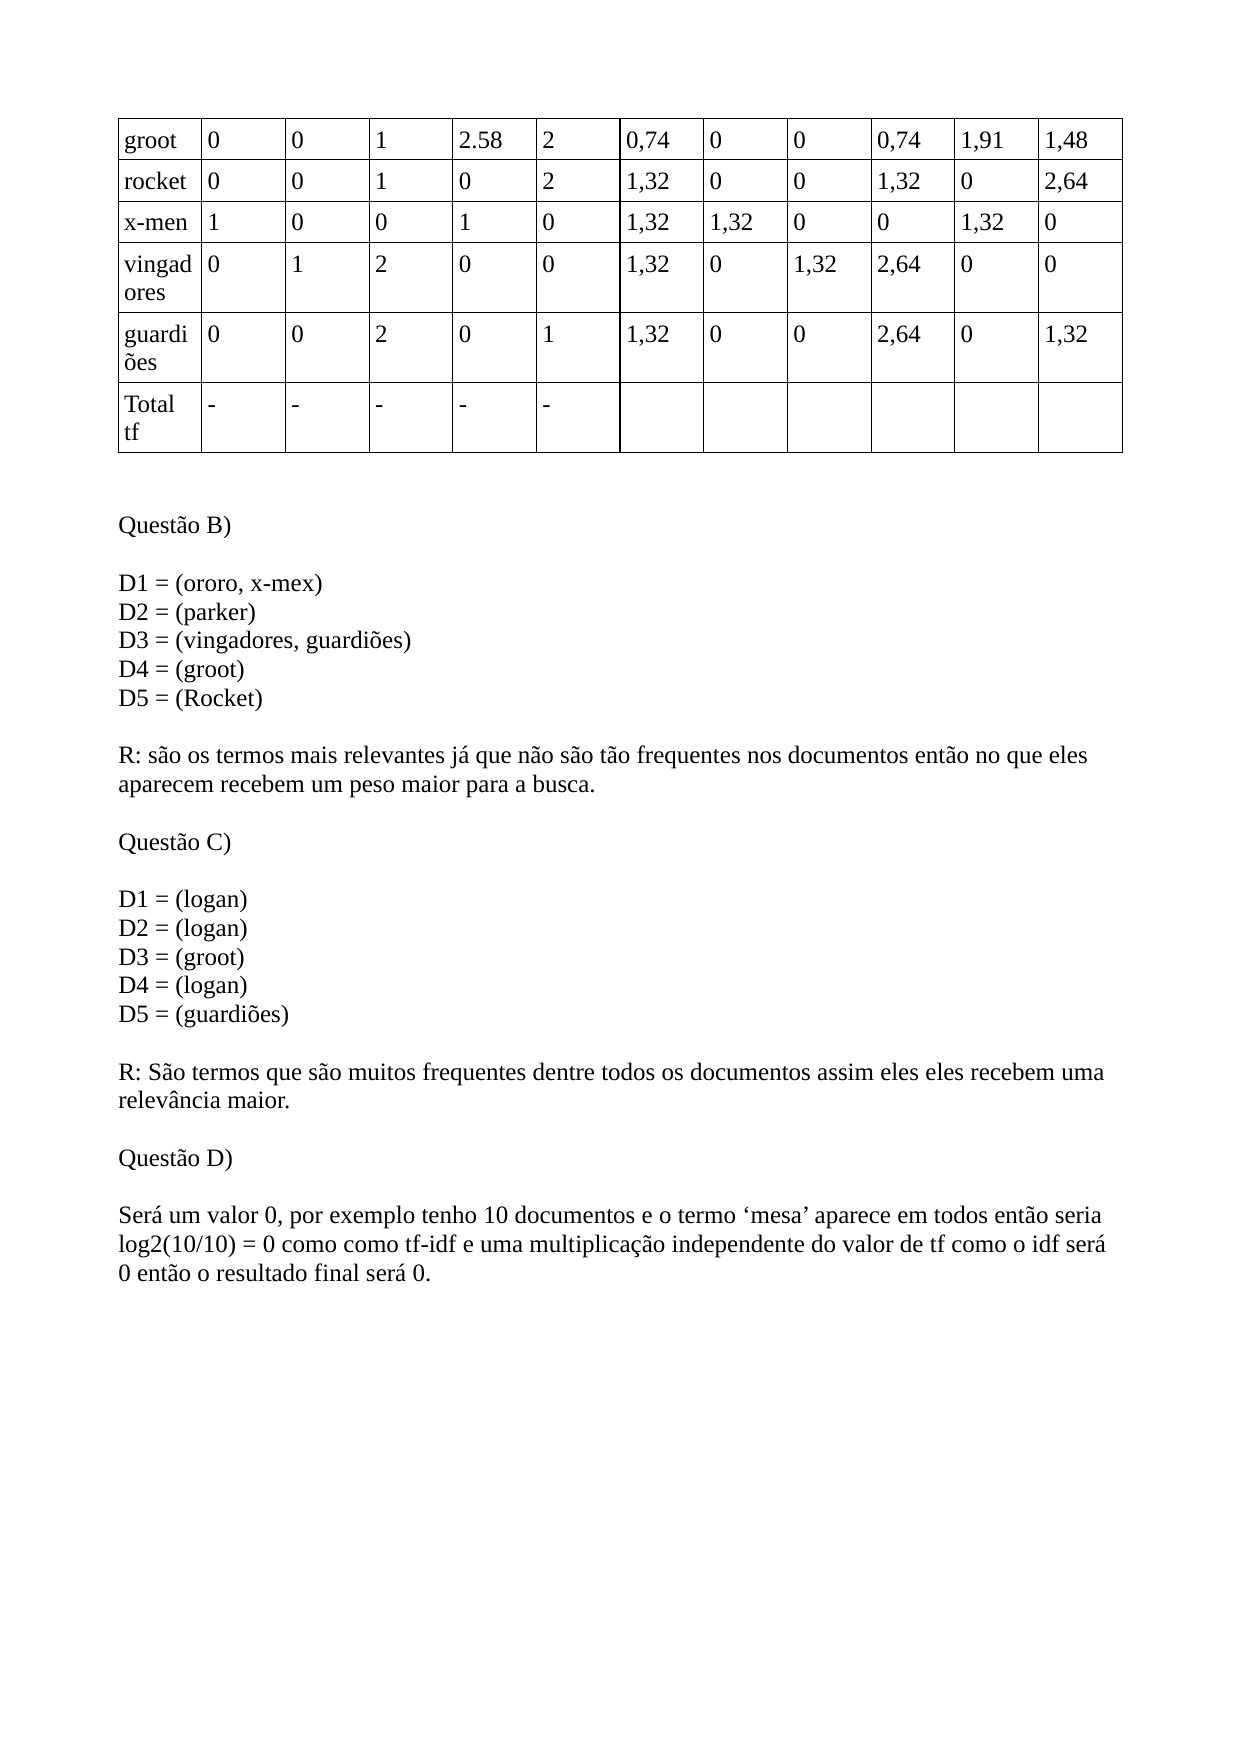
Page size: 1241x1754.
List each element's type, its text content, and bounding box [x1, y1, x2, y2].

table_cell - [537, 383, 619, 452]
table_cell 0 [286, 313, 369, 382]
text D5 = (guardiões) [118, 999, 1122, 1028]
table_cell 1,91 [955, 119, 1038, 159]
table_cell [704, 383, 787, 452]
table_cell 0 [370, 202, 452, 242]
table_cell 0 [955, 160, 1038, 201]
table_cell 2 [537, 119, 619, 159]
text D1 = (ororo, x-mex) [118, 568, 1122, 597]
table_cell 0 [704, 160, 787, 201]
table_cell 0 [788, 313, 871, 382]
table_cell 2 [370, 243, 452, 312]
text D2 = (parker) [118, 597, 1122, 625]
table_cell 0 [872, 202, 954, 242]
text Questão D) [118, 1143, 1122, 1172]
table_cell 2,64 [872, 243, 954, 312]
table_cell 1,48 [1039, 119, 1122, 159]
table_cell 0 [788, 202, 871, 242]
table_cell 1,32 [621, 202, 703, 242]
text D2 = (logan) [118, 913, 1122, 942]
text D4 = (groot) [118, 654, 1122, 683]
table_cell [788, 383, 871, 452]
table_cell - [286, 383, 369, 452]
text R: são os termos mais relevantes já que não são tão frequentes nos documentos então no que eles aparecem recebem um peso maior para a busca. [118, 740, 1122, 798]
table_cell 0 [202, 313, 285, 382]
table_cell 0,74 [872, 119, 954, 159]
table_cell 0 [788, 160, 871, 201]
table_cell 1 [453, 202, 536, 242]
text Questão B) [118, 510, 1122, 539]
table_cell 0 [453, 313, 536, 382]
text D3 = (groot) [118, 942, 1122, 970]
table_cell [955, 383, 1038, 452]
table_cell 0 [704, 119, 787, 159]
table_cell 0 [453, 243, 536, 312]
table_cell [872, 383, 954, 452]
table_cell 0 [286, 160, 369, 201]
table_cell 0 [202, 160, 285, 201]
table_cell 0 [955, 313, 1038, 382]
table_cell x-men [119, 202, 201, 242]
table_cell 0 [286, 202, 369, 242]
table_cell 0 [704, 243, 787, 312]
table_cell 2,64 [1039, 160, 1122, 201]
text D1 = (logan) [118, 884, 1122, 913]
table_cell 1 [370, 160, 452, 201]
text D5 = (Rocket) [118, 683, 1122, 712]
table_cell 0 [1039, 243, 1122, 312]
table_cell 1,32 [788, 243, 871, 312]
table_cell 0 [955, 243, 1038, 312]
table_cell 1,32 [1039, 313, 1122, 382]
table_cell 2 [370, 313, 452, 382]
table_cell vingadores [119, 243, 201, 312]
table_cell 2.58 [453, 119, 536, 159]
table_cell 1 [286, 243, 369, 312]
table_cell groot [119, 119, 201, 159]
table_cell Total tf [119, 383, 201, 452]
text D4 = (logan) [118, 970, 1122, 999]
table_cell - [370, 383, 452, 452]
table_cell [621, 383, 703, 452]
table_cell - [453, 383, 536, 452]
table_cell guardiões [119, 313, 201, 382]
table_cell 1,32 [621, 243, 703, 312]
text Questão C) [118, 827, 1122, 855]
table_cell 0,74 [621, 119, 703, 159]
table_cell 1,32 [621, 313, 703, 382]
text D3 = (vingadores, guardiões) [118, 625, 1122, 654]
table_cell 1,32 [955, 202, 1038, 242]
table_cell 0 [704, 313, 787, 382]
table_cell [1039, 383, 1122, 452]
table_cell 1,32 [621, 160, 703, 201]
table_cell 2,64 [872, 313, 954, 382]
table_cell 0 [453, 160, 536, 201]
table_cell 1 [370, 119, 452, 159]
table_cell 0 [286, 119, 369, 159]
table_cell 0 [537, 243, 619, 312]
table_cell 0 [202, 119, 285, 159]
table_cell 0 [537, 202, 619, 242]
table_cell rocket [119, 160, 201, 201]
table_cell 0 [202, 243, 285, 312]
table_cell 0 [1039, 202, 1122, 242]
text Será um valor 0, por exemplo tenho 10 documentos e o termo ‘mesa’ aparece em todos então seria log2(10/10) = 0 como como tf-idf e uma multiplicação independente do valor de tf como o idf será 0 então o resultado final será 0. [118, 1200, 1122, 1287]
table_cell 1,32 [872, 160, 954, 201]
table_cell 0 [788, 119, 871, 159]
table_cell 1 [202, 202, 285, 242]
table_cell 1,32 [704, 202, 787, 242]
text R: São termos que são muitos frequentes dentre todos os documentos assim eles eles recebem uma relevância maior. [118, 1057, 1122, 1114]
table_cell 1 [537, 313, 619, 382]
table_cell 2 [537, 160, 619, 201]
table_cell - [202, 383, 285, 452]
